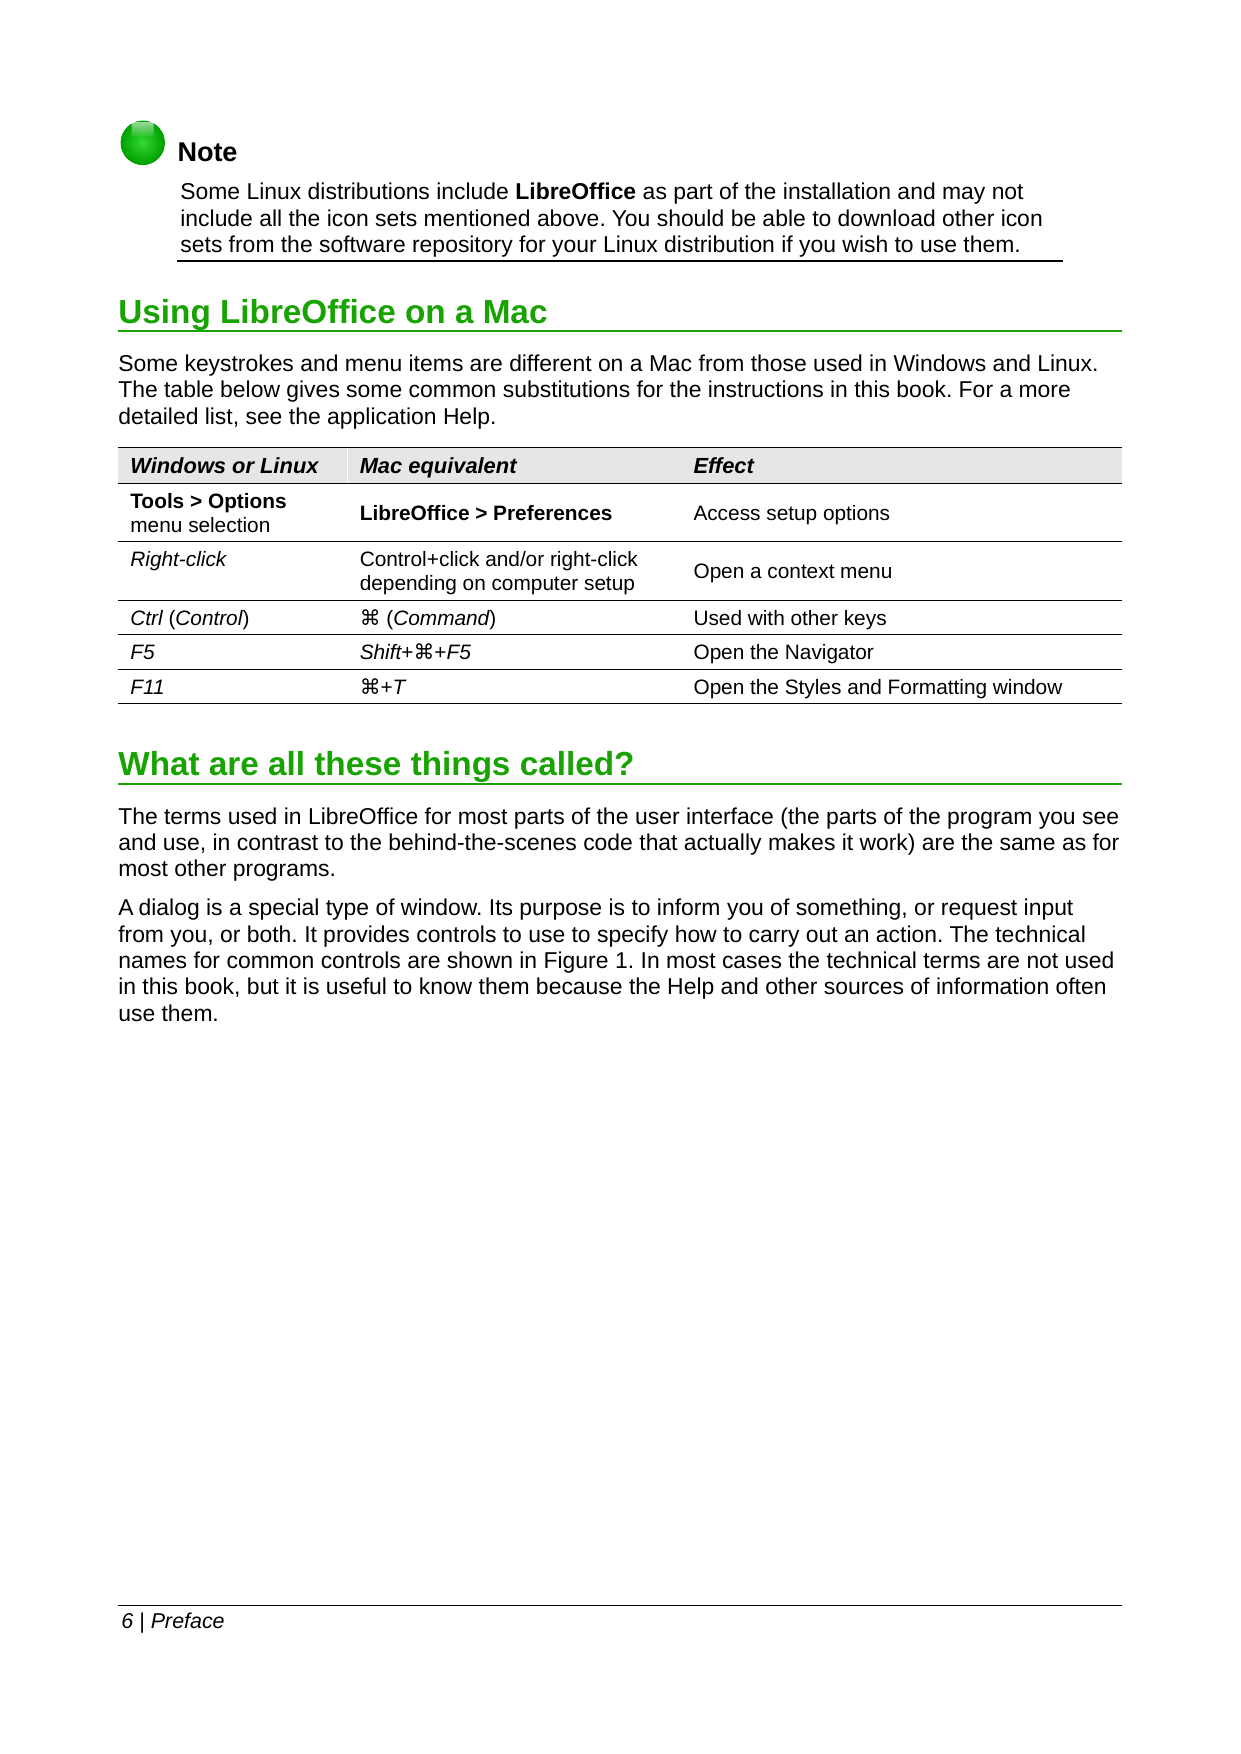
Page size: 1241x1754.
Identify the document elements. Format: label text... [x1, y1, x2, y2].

table_cell Open a context menu [681, 542, 1122, 599]
text The terms used in LibreOffice for most parts of the user interface (the parts of the program you see and use, in contrast to the behind-the-scenes code that actually makes it work) are the same as for most other programs. [118, 803, 1122, 882]
table_cell Right-click [118, 542, 347, 599]
text A dialog is a special type of window. Its purpose is to inform you of something, or request input from you, or both. It provides controls to use to specify how to carry out an action. The technical names for common controls are shown in Figure 1. In most cases the technical terms are not used in this book, but it is useful to know them because the Help and other sources of information often use them. [118, 894, 1122, 1026]
table_cell ⌘ (Command) [348, 601, 681, 634]
table_cell F11 [118, 670, 347, 703]
table_cell LibreOffice > Preferences [348, 484, 681, 541]
text Some keystrokes and menu items are different on a Mac from those used in Windows and Linux. The table below gives some common substitutions for the instructions in this book. For a more detailed list, see the application Help. [118, 350, 1122, 429]
table_cell Tools > Options menu selection [118, 484, 347, 541]
table_cell ⌘+T [348, 670, 681, 703]
table_cell Ctrl (Control) [118, 601, 347, 634]
subtitle Note [118, 118, 1122, 167]
text Some Linux distributions include LibreOffice as part of the installation and may not include all the icon sets mentioned above. You should be able to download other icon sets from the software repository for your Linux distribution if you wish to use them. [177, 175, 1063, 260]
table_cell Shift+⌘+F5 [348, 635, 681, 668]
table_cell Open the Navigator [681, 635, 1122, 668]
table_cell Control+click and/or right-click depending on computer setup [348, 542, 681, 599]
table_cell Access setup options [681, 484, 1122, 541]
subtitle Using LibreOffice on a Mac [118, 292, 1122, 330]
table_header Mac equivalent [348, 448, 681, 483]
subtitle What are all these things called? [118, 744, 1122, 783]
table_header Effect [681, 448, 1122, 483]
table_header Windows or Linux [118, 448, 347, 483]
table_cell Open the Styles and Formatting window [681, 670, 1122, 703]
table_cell Used with other keys [681, 601, 1122, 634]
table_cell F5 [118, 635, 347, 668]
